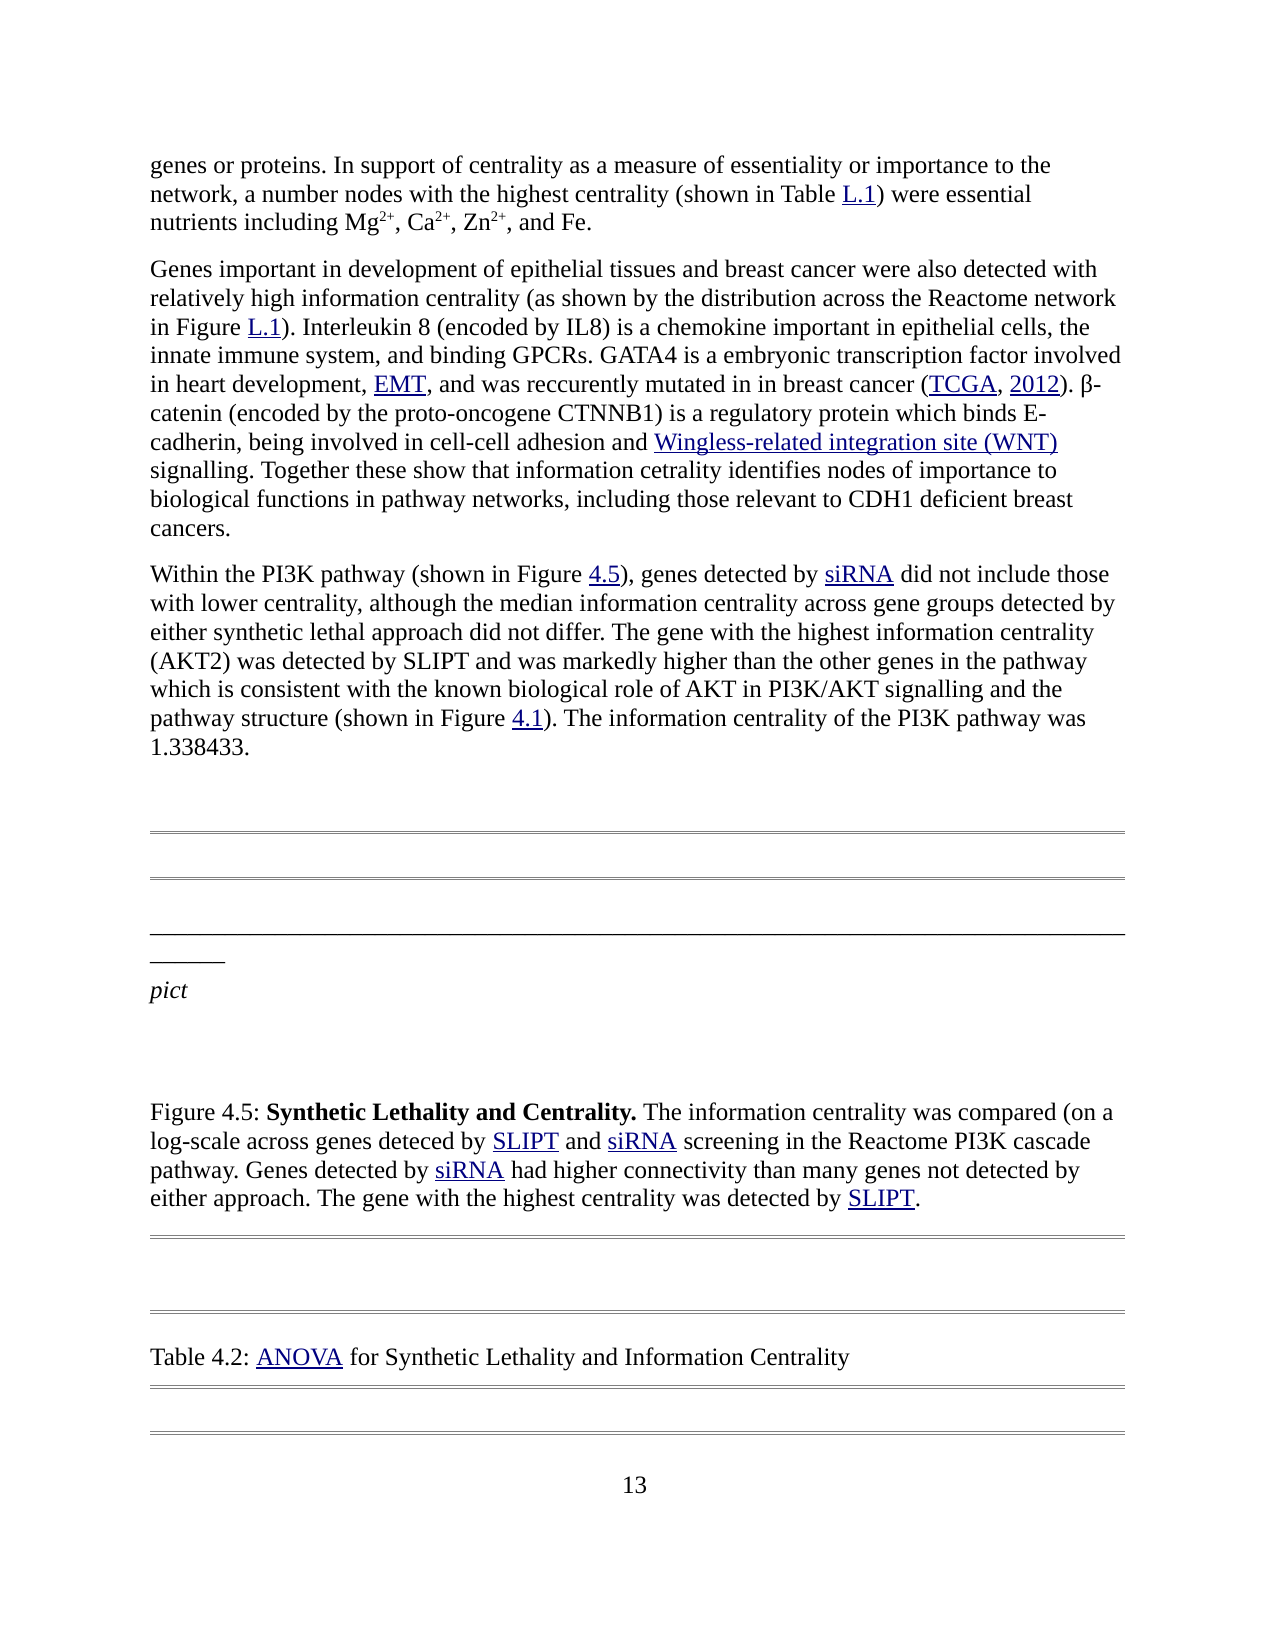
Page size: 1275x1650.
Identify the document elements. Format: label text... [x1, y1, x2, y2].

text pict [150, 975, 1125, 1004]
text ______________________________________________________________________________ [150, 909, 1125, 934]
text Table 4.2: ANOVA for Synthetic Lethality and Information Centrality [150, 1342, 1125, 1371]
text Within the PI3K pathway (shown in Figure 4.5), genes detected by siRNA did not include those with lower centrality, although the median information centrality across gene groups detected by either synthetic lethal approach did not differ. The gene with the highest information centrality (AKT2) was detected by SLIPT and was markedly higher than the other genes in the pathway which is consistent with the known biological role of AKT in PI3K/AKT signalling and the pathway structure (shown in Figure 4.1). The information centrality of the PI3K pathway was 1.338433. [150, 559, 1125, 761]
text Genes important in development of epithelial tissues and breast cancer were also detected with relatively high information centrality (as shown by the distribution across the Reactome network in Figure L.1). Interleukin 8 (encoded by IL8) is a chemokine important in epithelial cells, the innate immune system, and binding GPCRs. GATA4 is a embryonic transcription factor involved in heart development, EMT, and was reccurently mutated in in breast cancer (TCGA, 2012). β-catenin (encoded by the proto-oncogene CTNNB1) is a regulatory protein which binds E-cadherin, being involved in cell-cell adhesion and Wingless-related integration site (WNT) signalling. Together these show that information cetrality identifies nodes of importance to biological functions in pathway networks, including those relevant to CDH1 deficient breast cancers. [150, 254, 1125, 542]
text ______ [150, 935, 1125, 966]
text genes or proteins. In support of centrality as a measure of essentiality or importance to the network, a number nodes with the highest centrality (shown in Table L.1) were essential nutrients including Mg2+, Ca2+, Zn2+, and Fe. [150, 150, 1125, 236]
text Figure 4.5: Synthetic Lethality and Centrality. The information centrality was compared (on a log-scale across genes deteced by SLIPT and siRNA screening in the Reactome PI3K cascade pathway. Genes detected by siRNA had higher connectivity than many genes not detected by either approach. The gene with the highest centrality was detected by SLIPT. [150, 1097, 1125, 1212]
